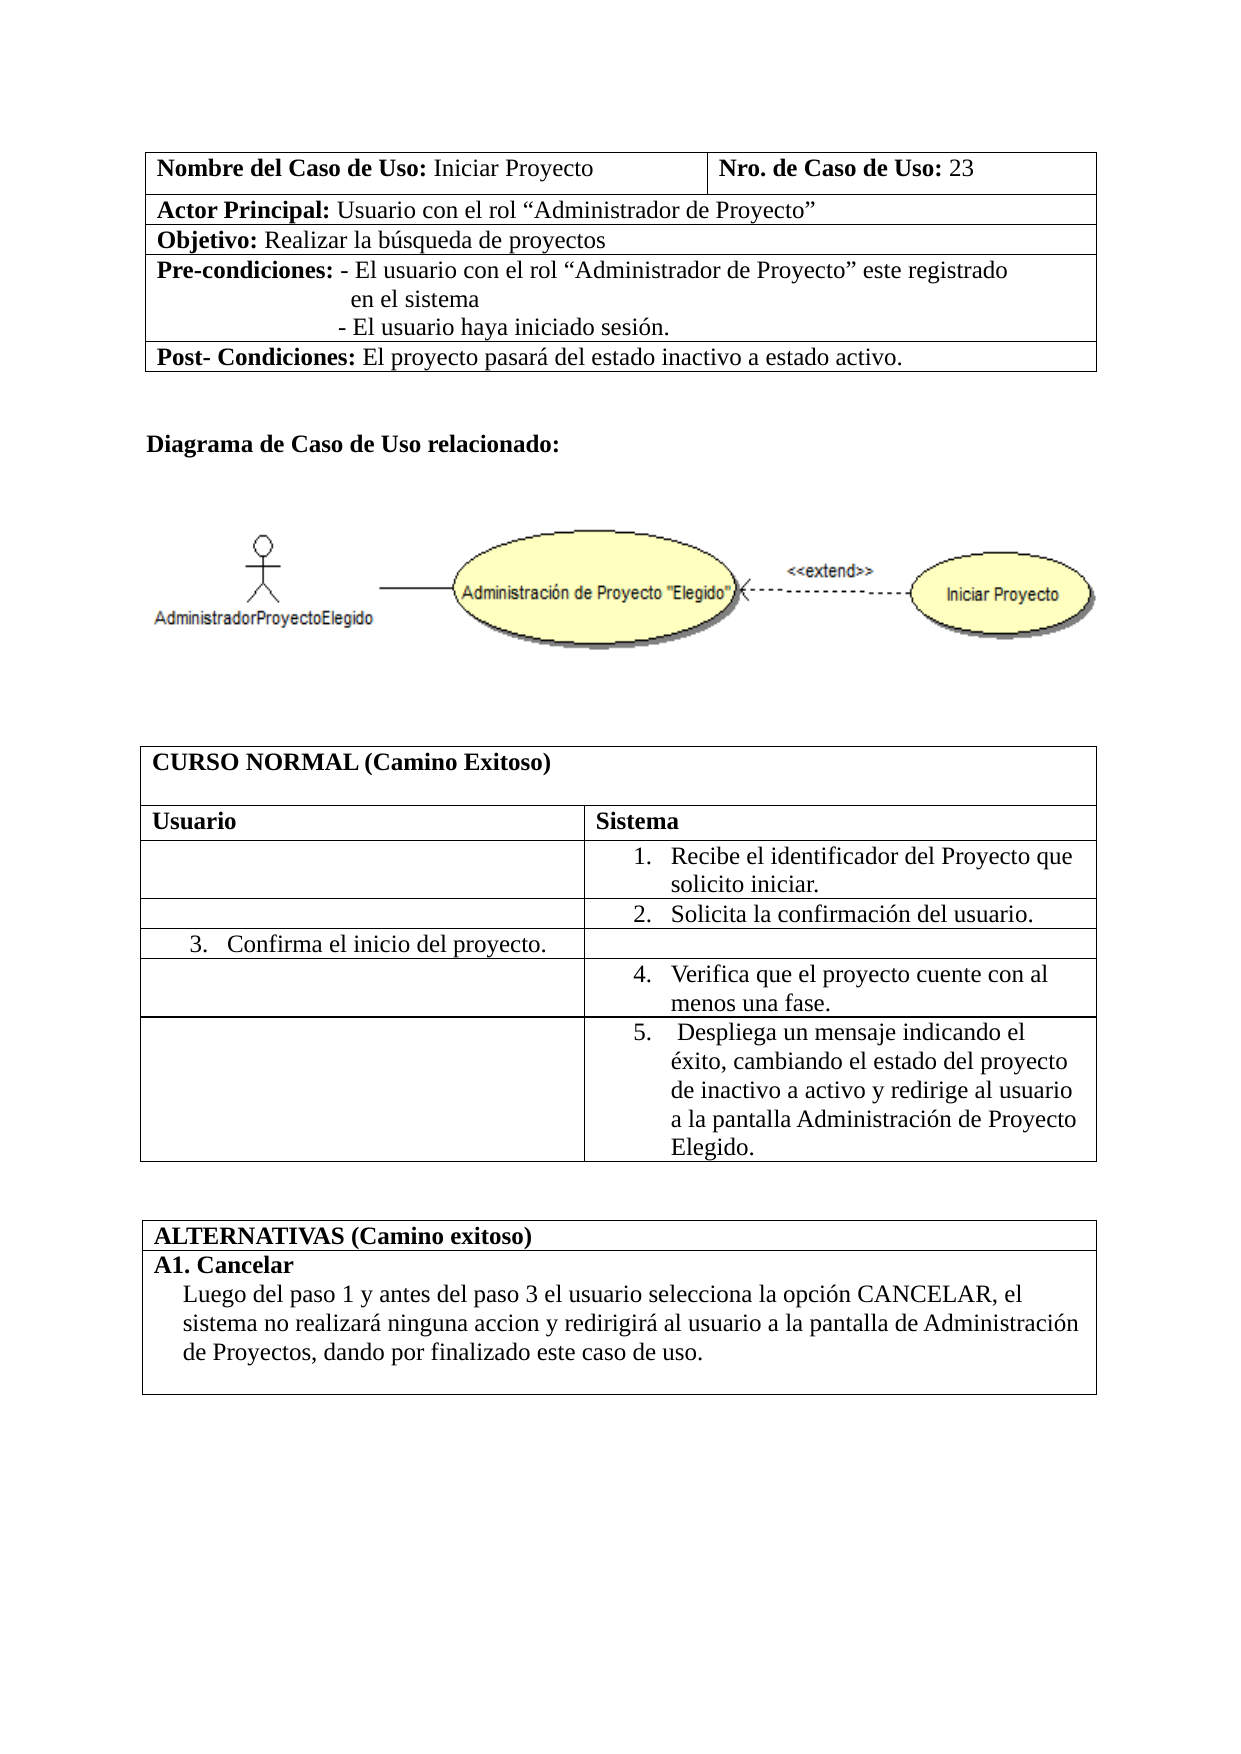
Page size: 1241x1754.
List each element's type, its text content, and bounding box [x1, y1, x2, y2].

table_cell A1. Cancelar Luego del paso 1 y antes del paso 3 el usuario selecciona la opción CANCELAR, el sistema no realizará ninguna accion y redirigirá al usuario a la pantalla de Administración de Proyectos, dando por finalizado este caso de uso. [143, 1251, 1096, 1394]
table_cell Sistema [585, 806, 1096, 840]
picture [144, 527, 1108, 655]
table_cell Recibe el identificador del Proyecto que solicito iniciar. [585, 841, 1096, 898]
table_cell [141, 841, 584, 898]
table_cell Despliega un mensaje indicando el éxito, cambiando el estado del proyecto de inactivo a activo y redirige al usuario a la pantalla Administración de Proyecto Elegido. [585, 1018, 1096, 1161]
table_cell [585, 929, 1096, 958]
table_cell Objetivo: Realizar la búsqueda de proyectos [146, 225, 1096, 254]
table_header Nro. de Caso de Uso: 23 [708, 153, 1096, 194]
table_cell [141, 1018, 584, 1161]
table_cell Post- Condiciones: El proyecto pasará del estado inactivo a estado activo. [146, 342, 1096, 371]
table_cell [141, 899, 584, 928]
text Diagrama de Caso de Uso relacionado: [118, 429, 1122, 458]
table_cell Confirma el inicio del proyecto. [141, 929, 584, 958]
table_cell [141, 959, 584, 1016]
table_cell Pre-condiciones: - El usuario con el rol “Administrador de Proyecto” este registrado en el sistema - El usuario haya iniciado sesión. [146, 255, 1096, 341]
table_header CURSO NORMAL (Camino Exitoso) [141, 747, 1096, 805]
table_cell Solicita la confirmación del usuario. [585, 899, 1096, 928]
table_cell Actor Principal: Usuario con el rol “Administrador de Proyecto” [146, 195, 1096, 224]
table_header ALTERNATIVAS (Camino exitoso) [143, 1221, 1096, 1249]
table_cell Usuario [141, 806, 584, 840]
table_cell Verifica que el proyecto cuente con al menos una fase. [585, 959, 1096, 1016]
table_header Nombre del Caso de Uso: Iniciar Proyecto [146, 153, 707, 194]
